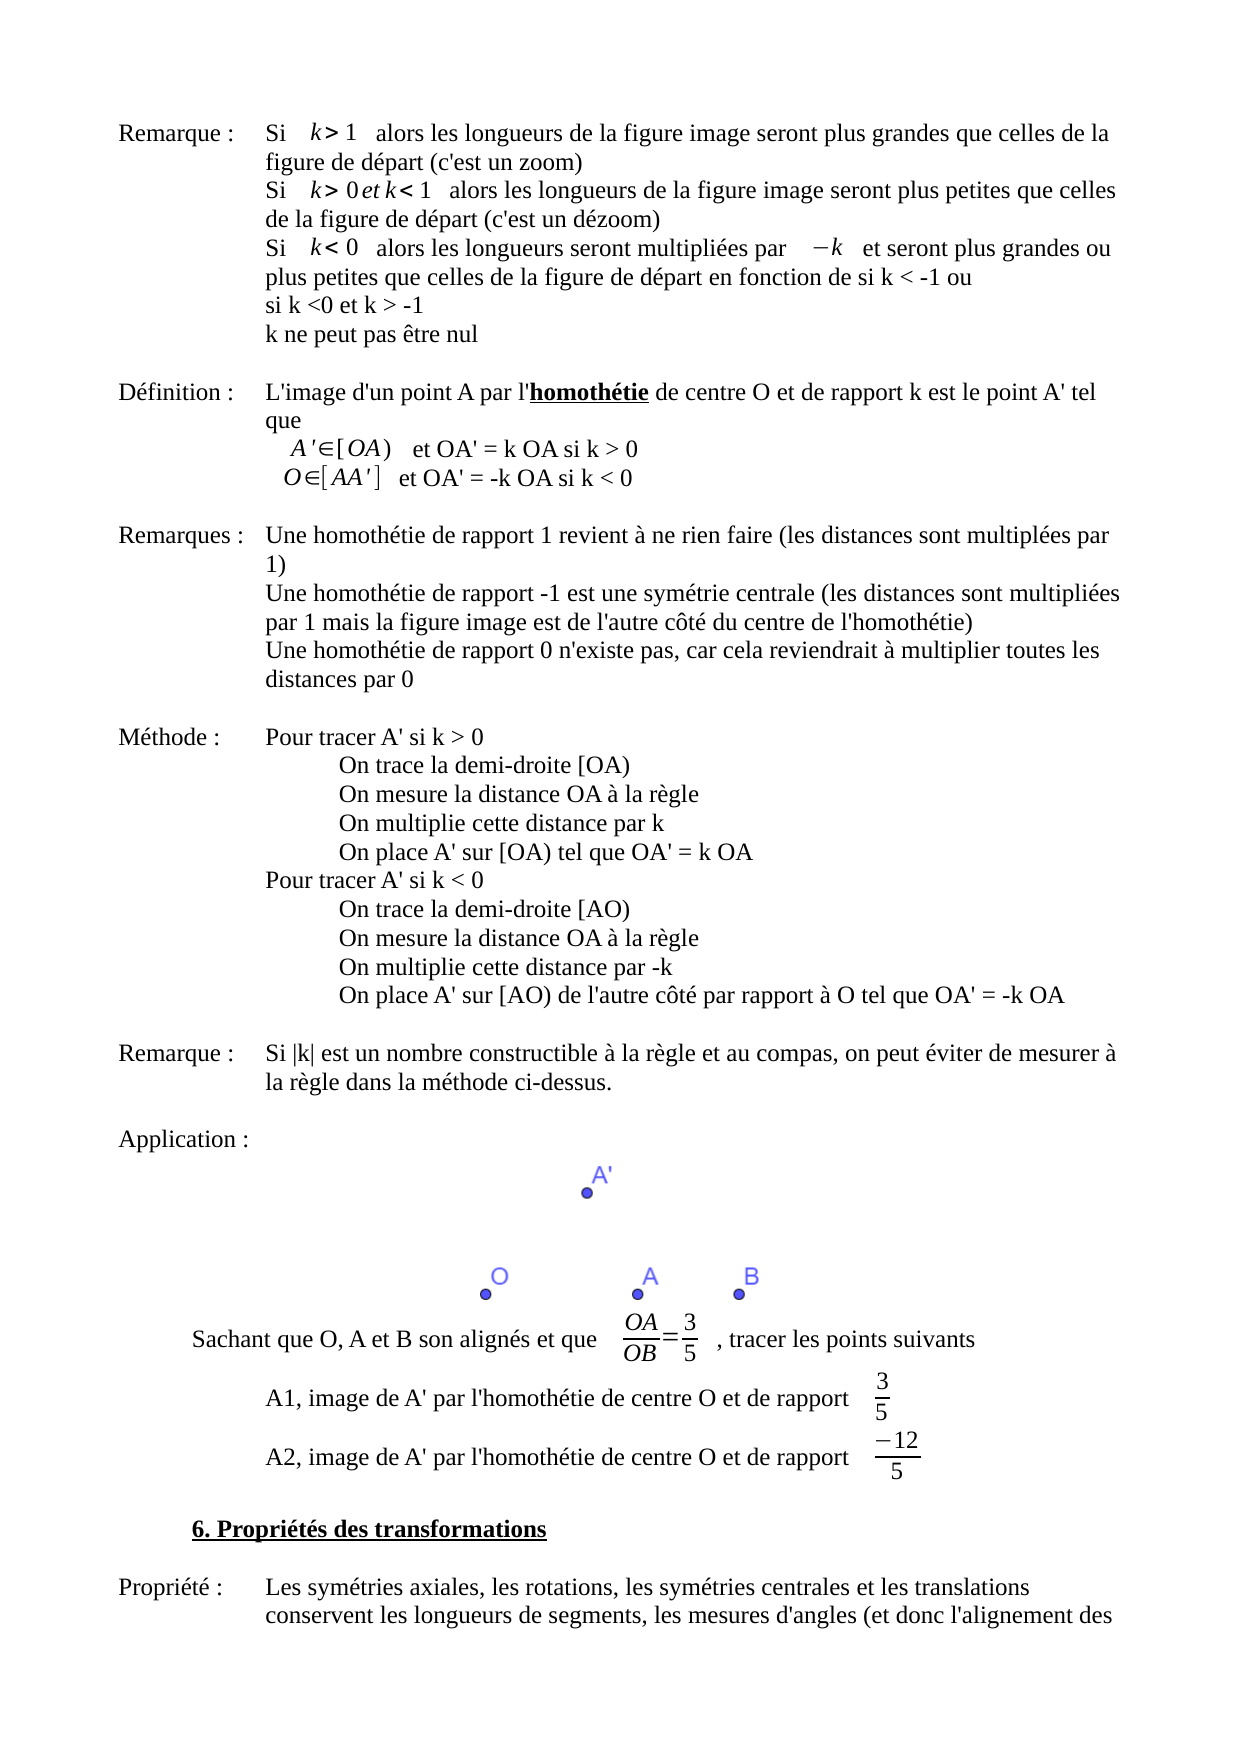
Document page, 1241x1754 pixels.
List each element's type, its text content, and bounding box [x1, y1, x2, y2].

text On place A' sur [OA) tel que OA' = k OA [118, 837, 1122, 866]
text On multiplie cette distance par -k [118, 952, 1122, 981]
text Si alors les longueurs de la figure image seront plus petites que celles de la figure de départ (c'est un dézoom) [118, 176, 1122, 233]
text Méthode : Pour tracer A' si k > 0 [118, 722, 1122, 751]
text si k <0 et k > -1 [118, 291, 1122, 319]
text On mesure la distance OA à la règle [118, 923, 1122, 952]
text Si alors les longueurs seront multipliées par et seront plus grandes ou plus petites que celles de la figure de départ en fonction de si k < -1 ou [118, 233, 1122, 291]
text et OA' = k OA si k > 0 [118, 434, 1122, 463]
text On multiplie cette distance par k [118, 808, 1122, 837]
text A2, image de A' par l'homothétie de centre O et de rapport [118, 1427, 1122, 1486]
text k ne peut pas être nul [118, 319, 1122, 348]
text Définition : L'image d'un point A par l'homothétie de centre O et de rapport k est le point A' tel que [118, 377, 1122, 434]
text 6. Propriétés des transformations [118, 1514, 1122, 1543]
text On trace la demi-droite [AO) [118, 894, 1122, 923]
picture [471, 1153, 769, 1309]
text On mesure la distance OA à la règle [118, 779, 1122, 808]
text Application : [118, 1124, 1122, 1153]
text Remarques : Une homothétie de rapport 1 revient à ne rien faire (les distances sont multiplées par 1) [118, 521, 1122, 578]
text Remarque : Si alors les longueurs de la figure image seront plus grandes que celles de la figure de départ (c'est un zoom) [118, 118, 1122, 176]
text Propriété : Les symétries axiales, les rotations, les symétries centrales et les translations conservent les longueurs de segments, les mesures d'angles (et donc l'alignement des [118, 1572, 1122, 1629]
text Une homothétie de rapport -1 est une symétrie centrale (les distances sont multipliées par 1 mais la figure image est de l'autre côté du centre de l'homothétie) [118, 578, 1122, 636]
text A1, image de A' par l'homothétie de centre O et de rapport [118, 1368, 1122, 1427]
text et OA' = -k OA si k < 0 [118, 463, 1122, 492]
text Pour tracer A' si k < 0 [118, 866, 1122, 894]
text On place A' sur [AO) de l'autre côté par rapport à O tel que OA' = -k OA [118, 981, 1122, 1009]
text On trace la demi-droite [OA) [118, 751, 1122, 779]
text Remarque : Si |k| est un nombre constructible à la règle et au compas, on peut éviter de mesurer à la règle dans la méthode ci-dessus. [118, 1038, 1122, 1096]
text Une homothétie de rapport 0 n'existe pas, car cela reviendrait à multiplier toutes les distances par 0 [118, 636, 1122, 693]
text Sachant que O, A et B son alignés et que , tracer les points suivants [118, 1153, 1122, 1368]
